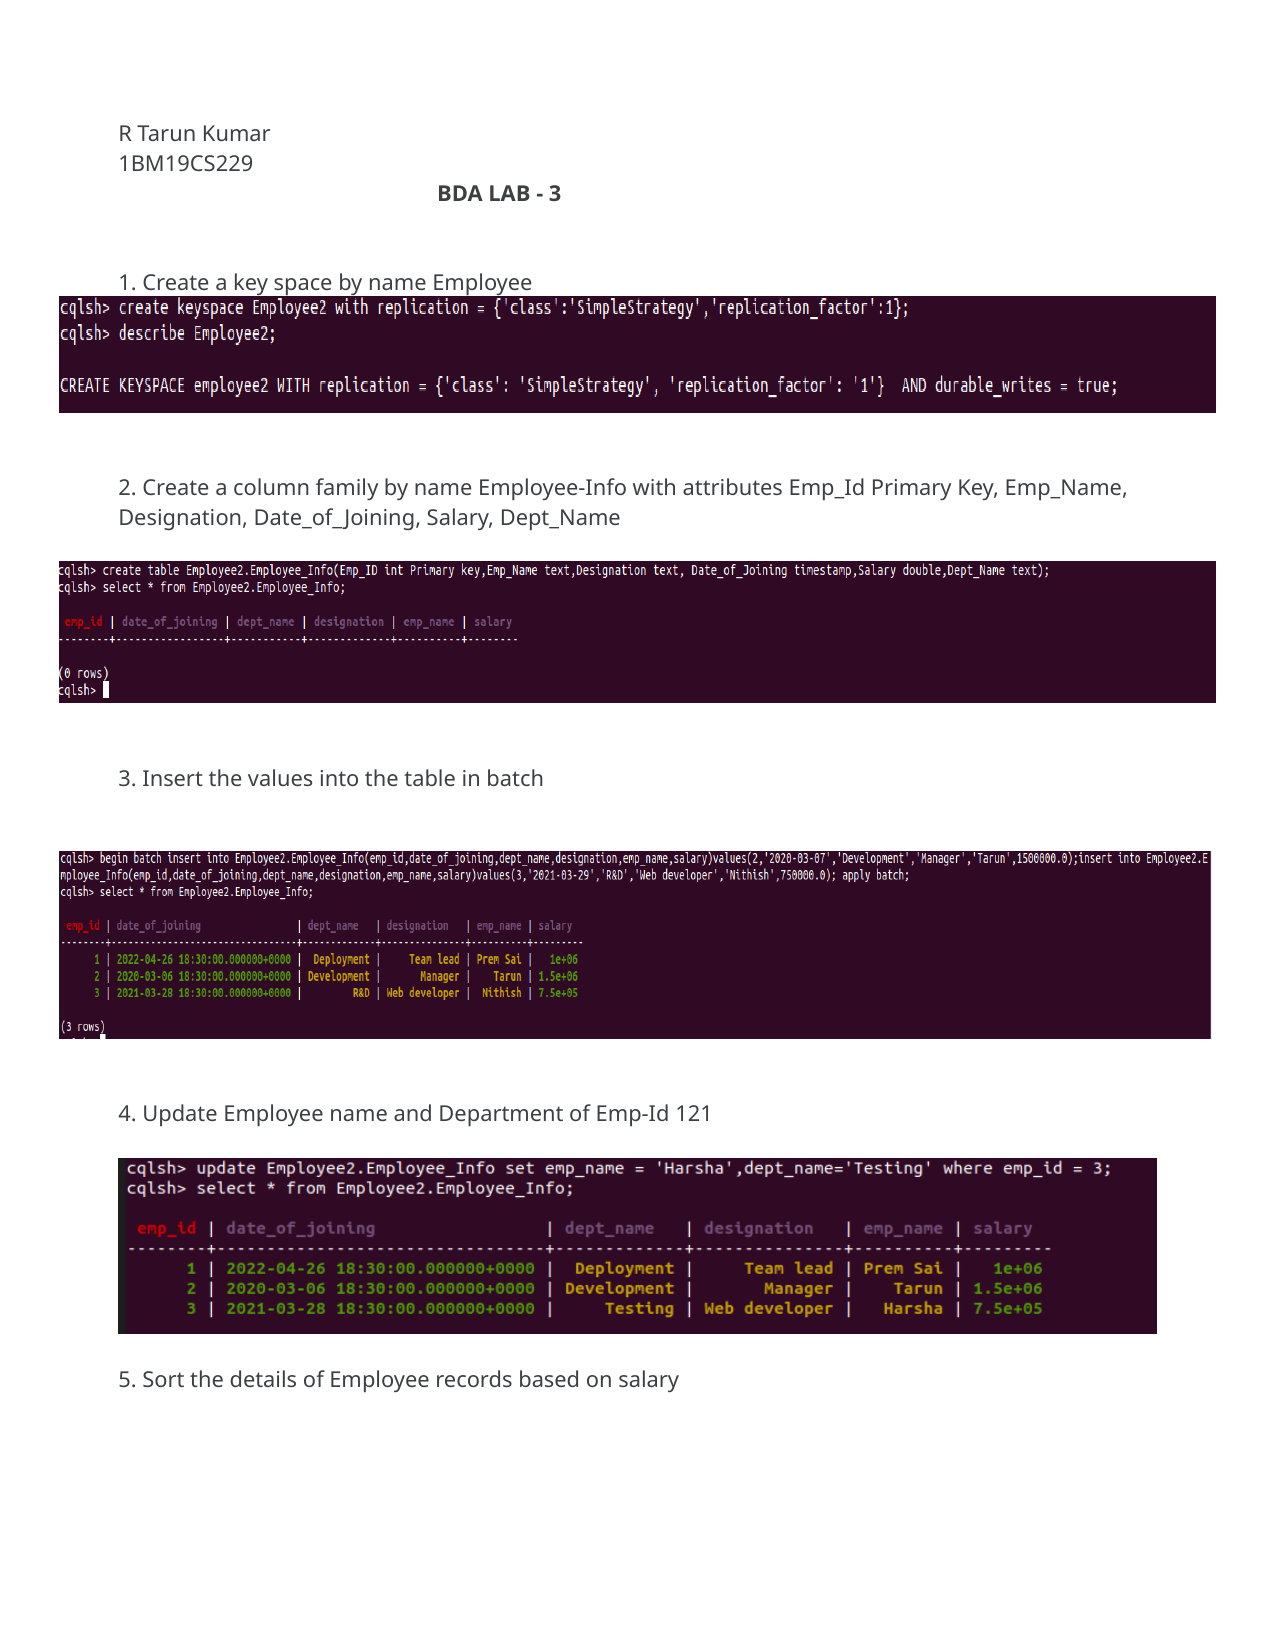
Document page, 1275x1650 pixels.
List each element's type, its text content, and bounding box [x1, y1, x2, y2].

text R Tarun Kumar [118, 118, 1157, 148]
picture [59, 296, 1216, 413]
text 1. Create a key space by name Employee [118, 267, 1157, 296]
text 1BM19CS229 [118, 148, 1157, 178]
text BDA LAB - 3 [118, 178, 1157, 207]
text 4. Update Employee name and Department of Emp-Id 121 [118, 1098, 1157, 1128]
text 3. Insert the values into the table in batch [118, 762, 1157, 792]
picture [118, 1158, 1157, 1334]
text 2. Create a column family by name Employee-Info with attributes Emp_Id Primary Key, Emp_Name, Designation, Date_of_Joining, Salary, Dept_Name [118, 472, 1157, 532]
picture [59, 561, 1216, 703]
text 5. Sort the details of Employee records based on salary [118, 1364, 1157, 1393]
picture [59, 851, 1212, 1039]
